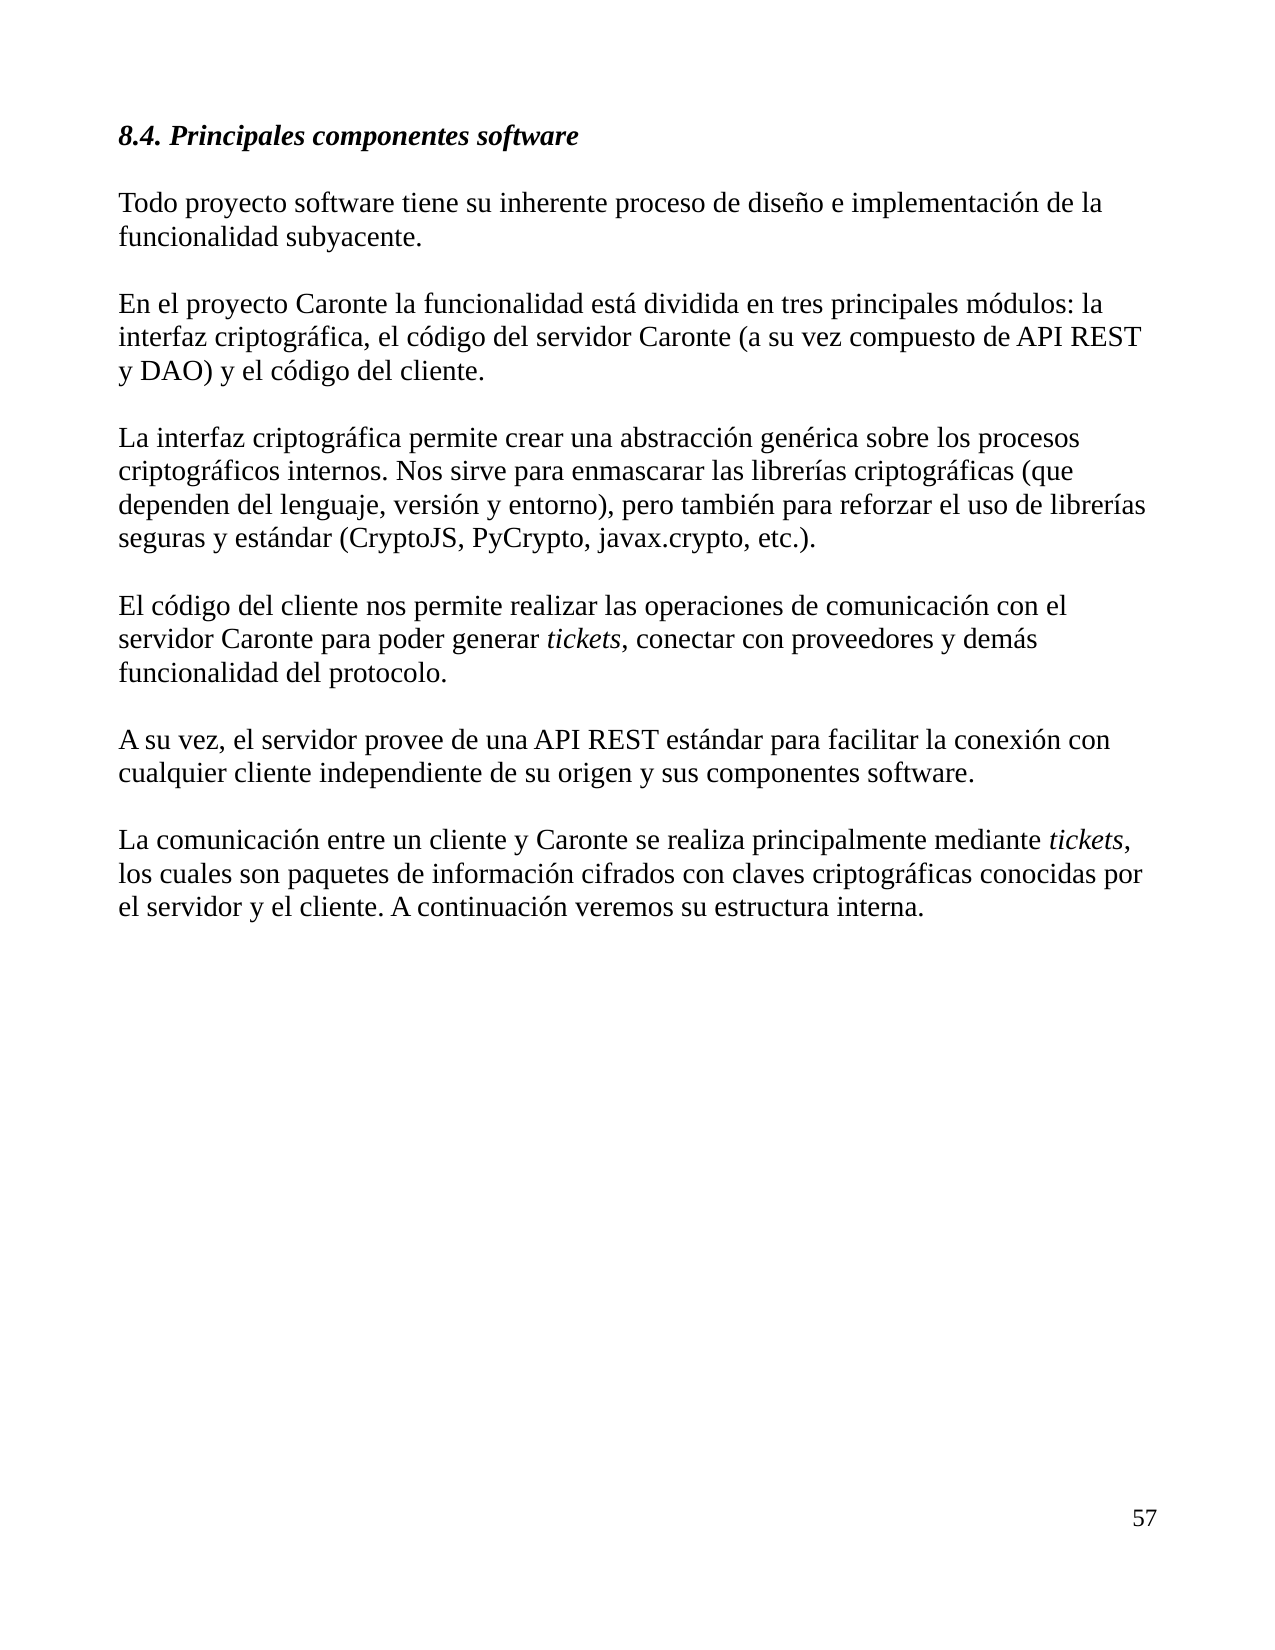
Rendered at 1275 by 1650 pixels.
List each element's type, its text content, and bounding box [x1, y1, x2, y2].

text La interfaz criptográfica permite crear una abstracción genérica sobre los procesos criptográficos internos. Nos sirve para enmascarar las librerías criptográficas (que dependen del lenguaje, versión y entorno), pero también para reforzar el uso de librerías seguras y estándar (CryptoJS, PyCrypto, javax.crypto, etc.). [118, 420, 1157, 554]
text La comunicación entre un cliente y Caronte se realiza principalmente mediante tickets, los cuales son paquetes de información cifrados con claves criptográficas conocidas por el servidor y el cliente. A continuación veremos su estructura interna. [118, 822, 1157, 923]
text El código del cliente nos permite realizar las operaciones de comunicación con el servidor Caronte para poder generar tickets, conectar con proveedores y demás funcionalidad del protocolo. [118, 588, 1157, 688]
text En el proyecto Caronte la funcionalidad está dividida en tres principales módulos: la interfaz criptográfica, el código del servidor Caronte (a su vez compuesto de API REST y DAO) y el código del cliente. [118, 286, 1157, 386]
text Todo proyecto software tiene su inherente proceso de diseño e implementación de la funcionalidad subyacente. [118, 185, 1157, 252]
text 8.4. Principales componentes software [118, 118, 1157, 152]
text A su vez, el servidor provee de una API REST estándar para facilitar la conexión con cualquier cliente independiente de su origen y sus componentes software. [118, 722, 1157, 789]
